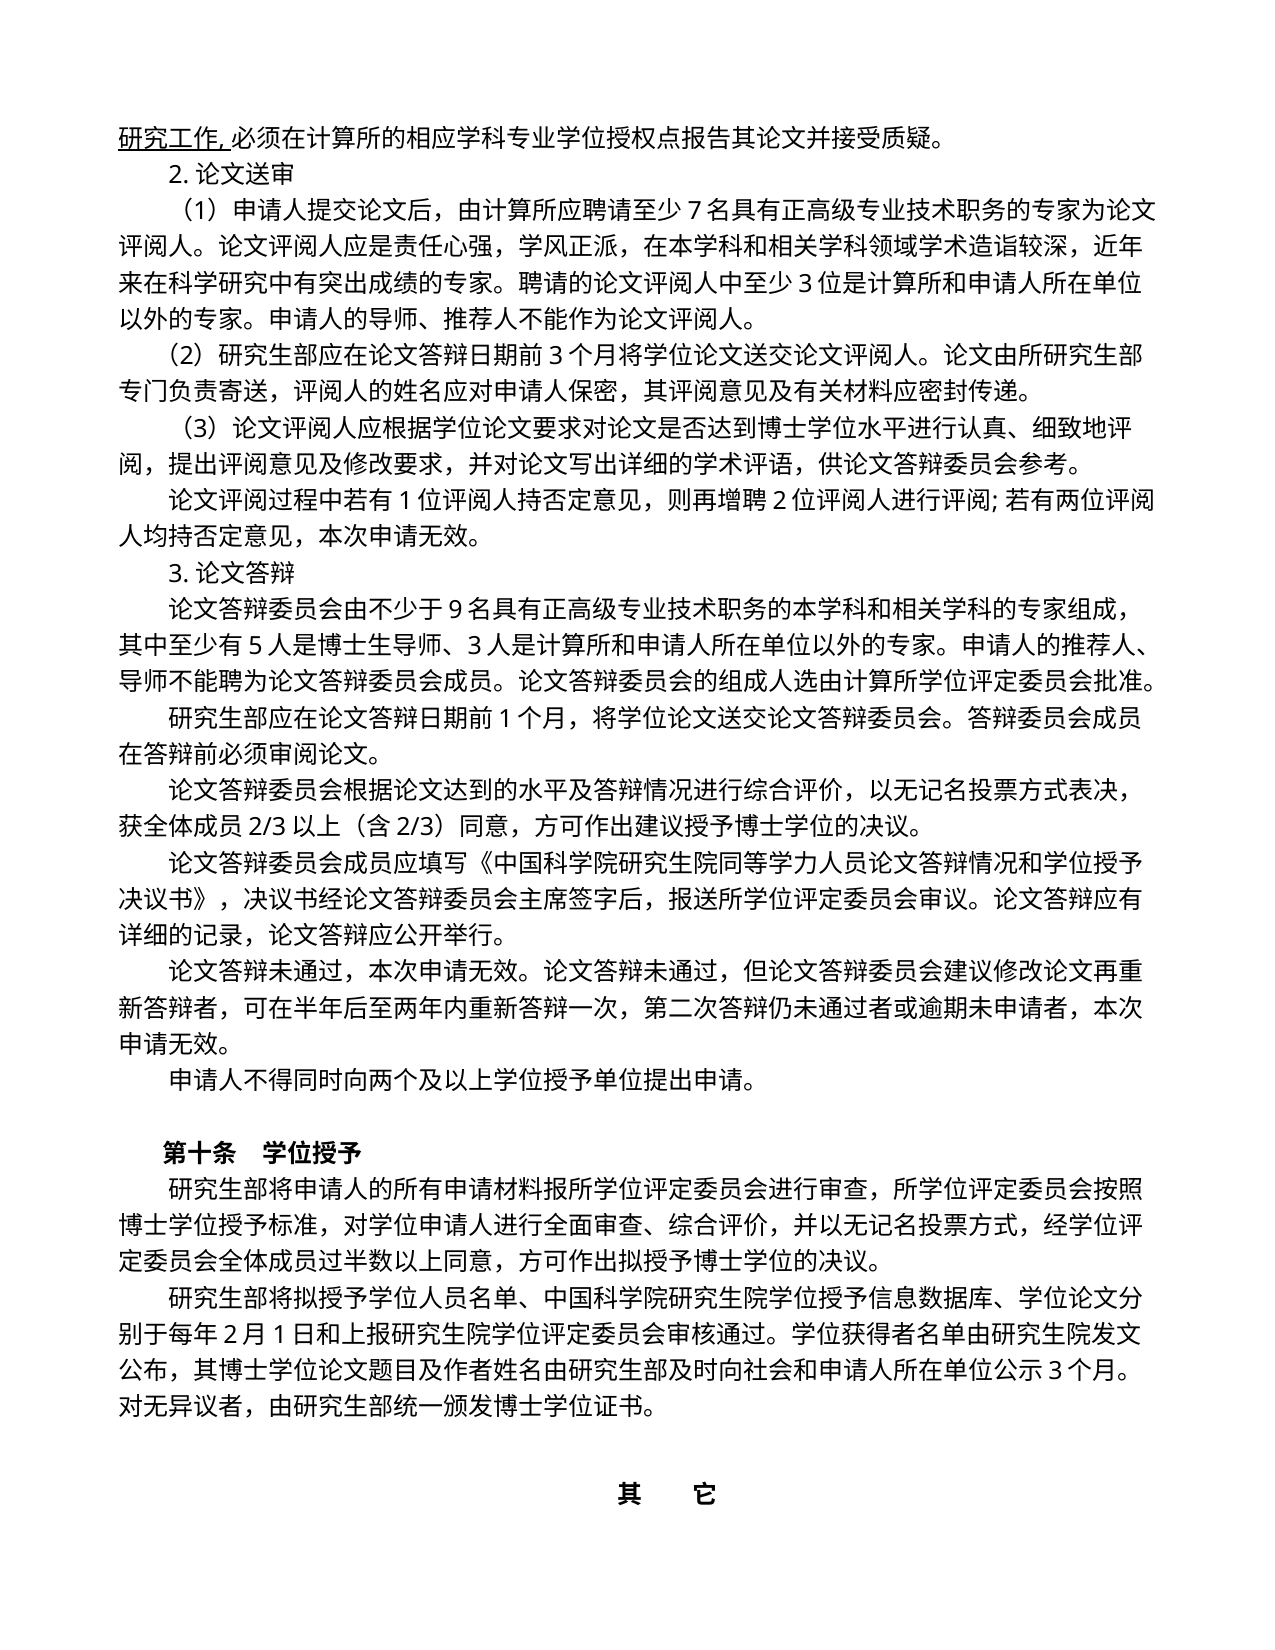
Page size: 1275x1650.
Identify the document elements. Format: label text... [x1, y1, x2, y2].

text 第十条 学位授予 研究生部将申请人的所有申请材料报所学位评定委员会进行审查，所学位评定委员会按照博士学位授予标准，对学位申请人进行全面审查、综合评价，并以无记名投票方式，经学位评定委员会全体成员过半数以上同意，方可作出拟授予博士学位的决议。 研究生部将拟授予学位人员名单、中国科学院研究生院学位授予信息数据库、学位论文分别于每年2月1日和上报研究生院学位评定委员会审核通过。学位获得者名单由研究生院发文公布，其博士学位论文题目及作者姓名由研究生部及时向社会和申请人所在单位公示3个月。对无异议者，由研究生部统一颁发博士学位证书。 [118, 1133, 1157, 1423]
text 其 它 [118, 1467, 1157, 1511]
text 第九条 同等学力水平认定 (一) 对申请人完成本职工作，在科研、教学、专门技术等方面成绩的认定。 申请人应在所申请学位的学科领域国内外有关的核心刊物上发表过至少5篇学术论文(均为第一作者)，一般应有两篇发表在国际检索（SCI 或EI）刊物收录的期刊上，并获得过国家级或省部级二等奖以上科研成果奖励（排名前两名）（需提供获奖证书）。出版过的高水平专著可以算一篇文章。 (二) 对申请人的专业理论基础、知识结构及水平的认定。 研究生部对已经资格审查合格的申请人，按博士研究生培养方案规定的课程要求进行考试。自通过资格审查之日起，一年内完成全部课程考试，且成绩合格。未通过课程考试者，本次申请无效。 对于在科学研究或专门技术上有重要的著作、发明、发现者，经由3名以上博士生导师考核、推荐，经所学位评定委员会同意，报研究生院学位办公室备案，可免除部分课程考试，但第一外国语的考试不予免除。 申请人通过课程考试后，研究生部将《中国科学院研究生院同等学力人员学位申请资格认定表》，报研究生院学位办公室复查。经审查合格后方可按本试行办法第九条第三款进行申请人论文水平的认定工作。 (三) 学位论文水平的认定 博士学位论文答辩应在申请人通过全部课程考试后的一年内完成。指导教师对申请人的学位论文进行必要的指导。论文答辩应在申请人提交论文后的半年内完成。 1.论文要求及科研工作 申请人提交的博士学位论文，应是在工作实践中由本人独立完成的成果，表明作者具有独立从事科学研究工作的能力，并在科学研究或专门技术上做出创造性的成果。 申请人同他人合作完成的论文、著作或发明、发现等，对其中确属本人独立完成的部分，可由本人整理为学位论文，并附送该项工作主持人签署的书面意见或共同发表论文、著作的其他作者的证明信，以及合作完成的论文、著作等。 论文用中文撰写，论文要有中、英文摘要。论文撰写的具体要求见《中国科学院研究生院学位论文撰写要求》[《中国科学院研究生院学位授予暂行条例实施细则》] 申请人必博士生指导教师的指导下，在计算所参加为期不少于6个月的与论文相关的科学研究工作, 必须在计算所的相应学科专业学位授权点报告其论文并接受质疑。 2. 论文送审 （1）申请人提交论文后，由计算所应聘请至少7名具有正高级专业技术职务的专家为论文评阅人。论文评阅人应是责任心强，学风正派，在本学科和相关学科领域学术造诣较深，近年来在科学研究中有突出成绩的专家。聘请的论文评阅人中至少3位是计算所和申请人所在单位以外的专家。申请人的导师、推荐人不能作为论文评阅人。 （2）研究生部应在论文答辩日期前3个月将学位论文送交论文评阅人。论文由所研究生部专门负责寄送，评阅人的姓名应对申请人保密，其评阅意见及有关材料应密封传递。 （3）论文评阅人应根据学位论文要求对论文是否达到博士学位水平进行认真、细致地评阅，提出评阅意见及修改要求，并对论文写出详细的学术评语，供论文答辩委员会参考。 论文评阅过程中若有1位评阅人持否定意见，则再增聘2位评阅人进行评阅; 若有两位评阅人均持否定意见，本次申请无效。 3. 论文答辩 论文答辩委员会由不少于9名具有正高级专业技术职务的本学科和相关学科的专家组成，其中至少有5人是博士生导师、3人是计算所和申请人所在单位以外的专家。申请人的推荐人、导师不能聘为论文答辩委员会成员。论文答辩委员会的组成人选由计算所学位评定委员会批准。 研究生部应在论文答辩日期前1个月，将学位论文送交论文答辩委员会。答辩委员会成员在答辩前必须审阅论文。 论文答辩委员会根据论文达到的水平及答辩情况进行综合评价，以无记名投票方式表决，获全体成员2/3以上（含2/3）同意，方可作出建议授予博士学位的决议。 论文答辩委员会成员应填写《中国科学院研究生院同等学力人员论文答辩情况和学位授予决议书》，决议书经论文答辩委员会主席签字后，报送所学位评定委员会审议。论文答辩应有详细的记录，论文答辩应公开举行。 论文答辩未通过，本次申请无效。论文答辩未通过，但论文答辩委员会建议修改论文再重新答辩者，可在半年后至两年内重新答辩一次，第二次答辩仍未通过者或逾期未申请者，本次申请无效。 申请人不得同时向两个及以上学位授予单位提出申请。 [118, 118, 1157, 1133]
